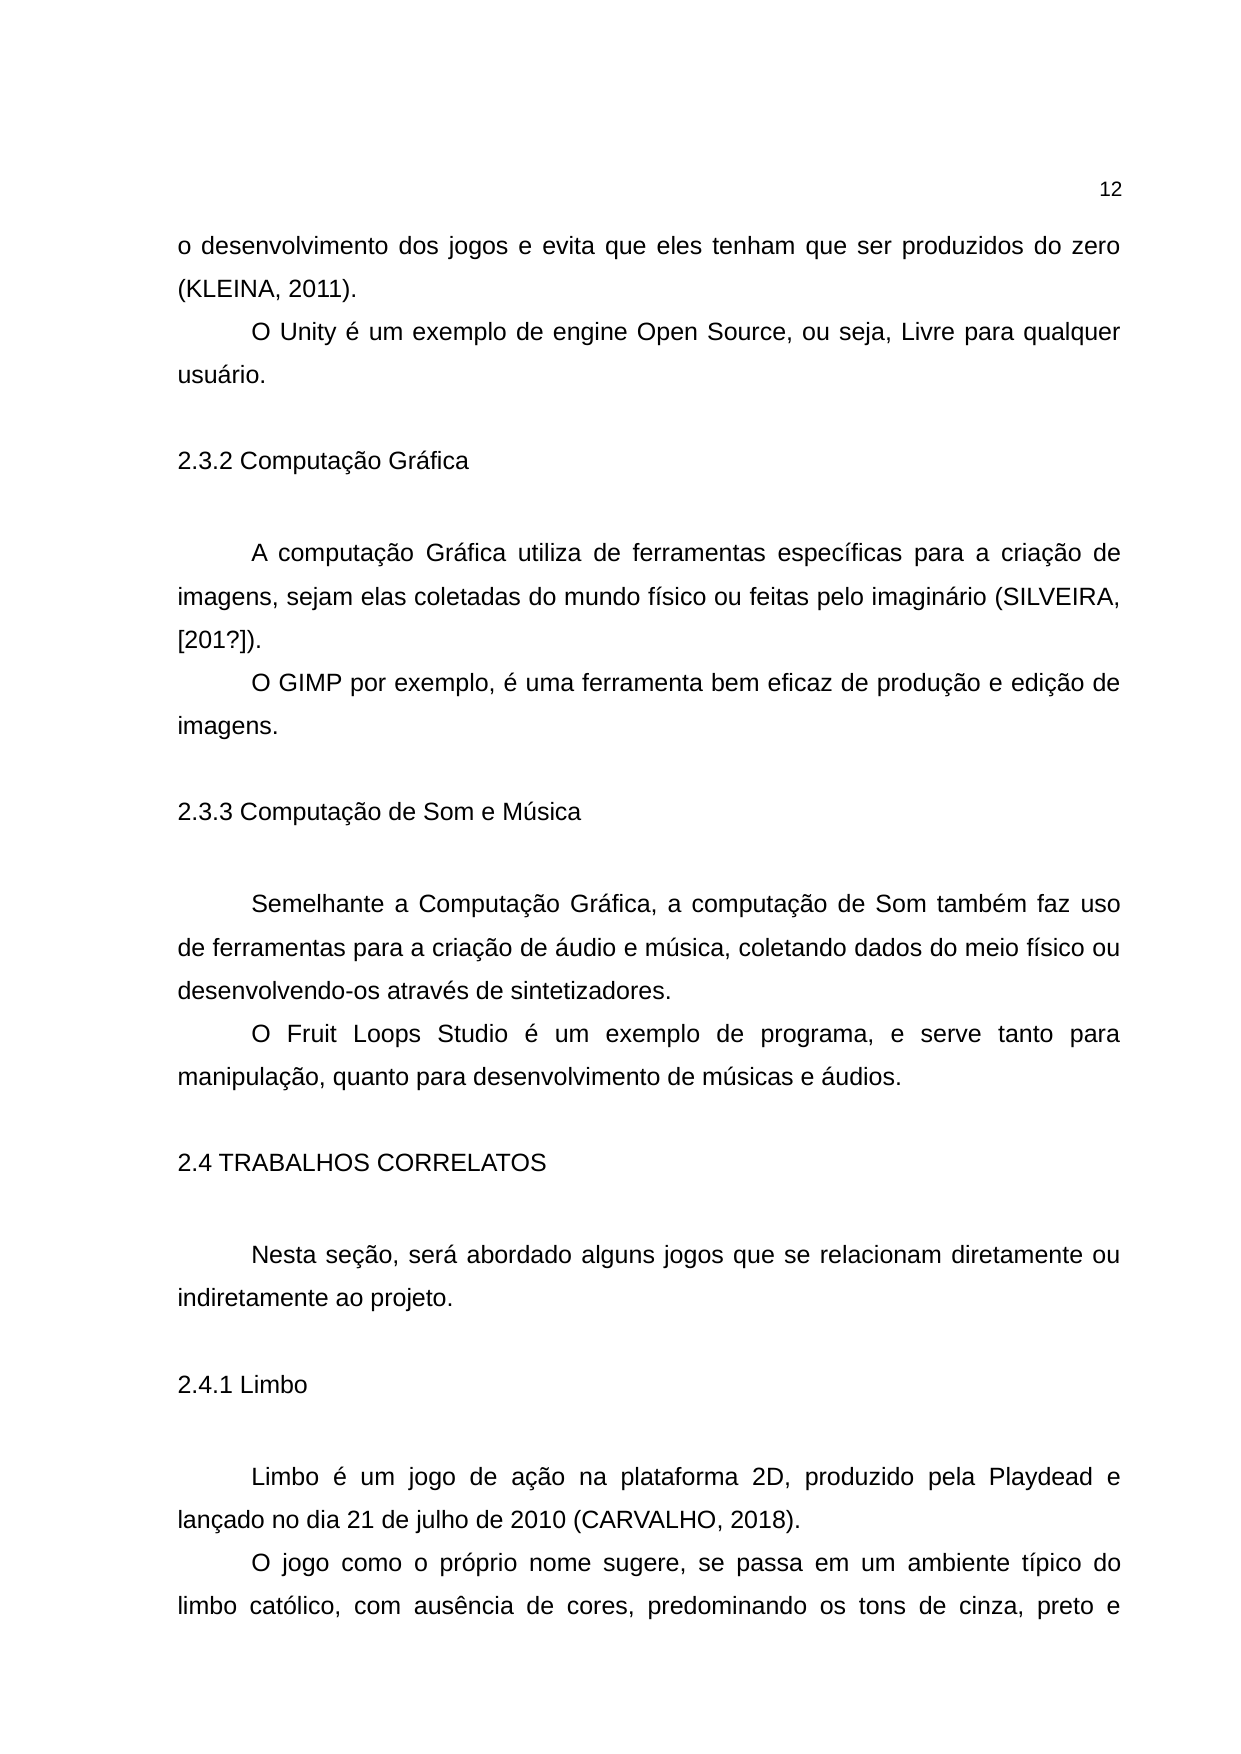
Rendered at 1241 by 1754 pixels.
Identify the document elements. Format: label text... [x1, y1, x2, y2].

text Semelhante a Computação Gráfica, a computação de Som também faz uso de ferramentas para a criação de áudio e música, coletando dados do meio físico ou desenvolvendo-os através de sintetizadores. [177, 889, 1122, 1004]
subtitle 2.4.1 Limbo [177, 1370, 1122, 1398]
text A computação Gráfica utiliza de ferramentas específicas para a criação de imagens, sejam elas coletadas do mundo físico ou feitas pelo imaginário (SILVEIRA, [201?]). [177, 538, 1122, 653]
text O Unity é um exemplo de engine Open Source, ou seja, Livre para qualquer usuário. [177, 317, 1122, 389]
text o desenvolvimento dos jogos e evita que eles tenham que ser produzidos do zero (KLEINA, 2011). [177, 231, 1122, 302]
text Nesta seção, será abordado alguns jogos que se relacionam diretamente ou indiretamente ao projeto. [177, 1240, 1122, 1312]
subtitle 2.3.2 Computação Gráfica [177, 446, 1122, 475]
text O jogo como o próprio nome sugere, se passa em um ambiente típico do limbo católico, com ausência de cores, predominando os tons de cinza, preto e [177, 1548, 1122, 1620]
subtitle 2.4 Trabalhos correlatos [177, 1148, 1122, 1177]
text Limbo é um jogo de ação na plataforma 2D, produzido pela Playdead e lançado no dia 21 de julho de 2010 (CARVALHO, 2018). [177, 1462, 1122, 1534]
subtitle 2.3.3 Computação de Som e Música [177, 797, 1122, 826]
text O GIMP por exemplo, é uma ferramenta bem eficaz de produção e edição de imagens. [177, 668, 1122, 740]
text O Fruit Loops Studio é um exemplo de programa, e serve tanto para manipulação, quanto para desenvolvimento de músicas e áudios. [177, 1019, 1122, 1091]
